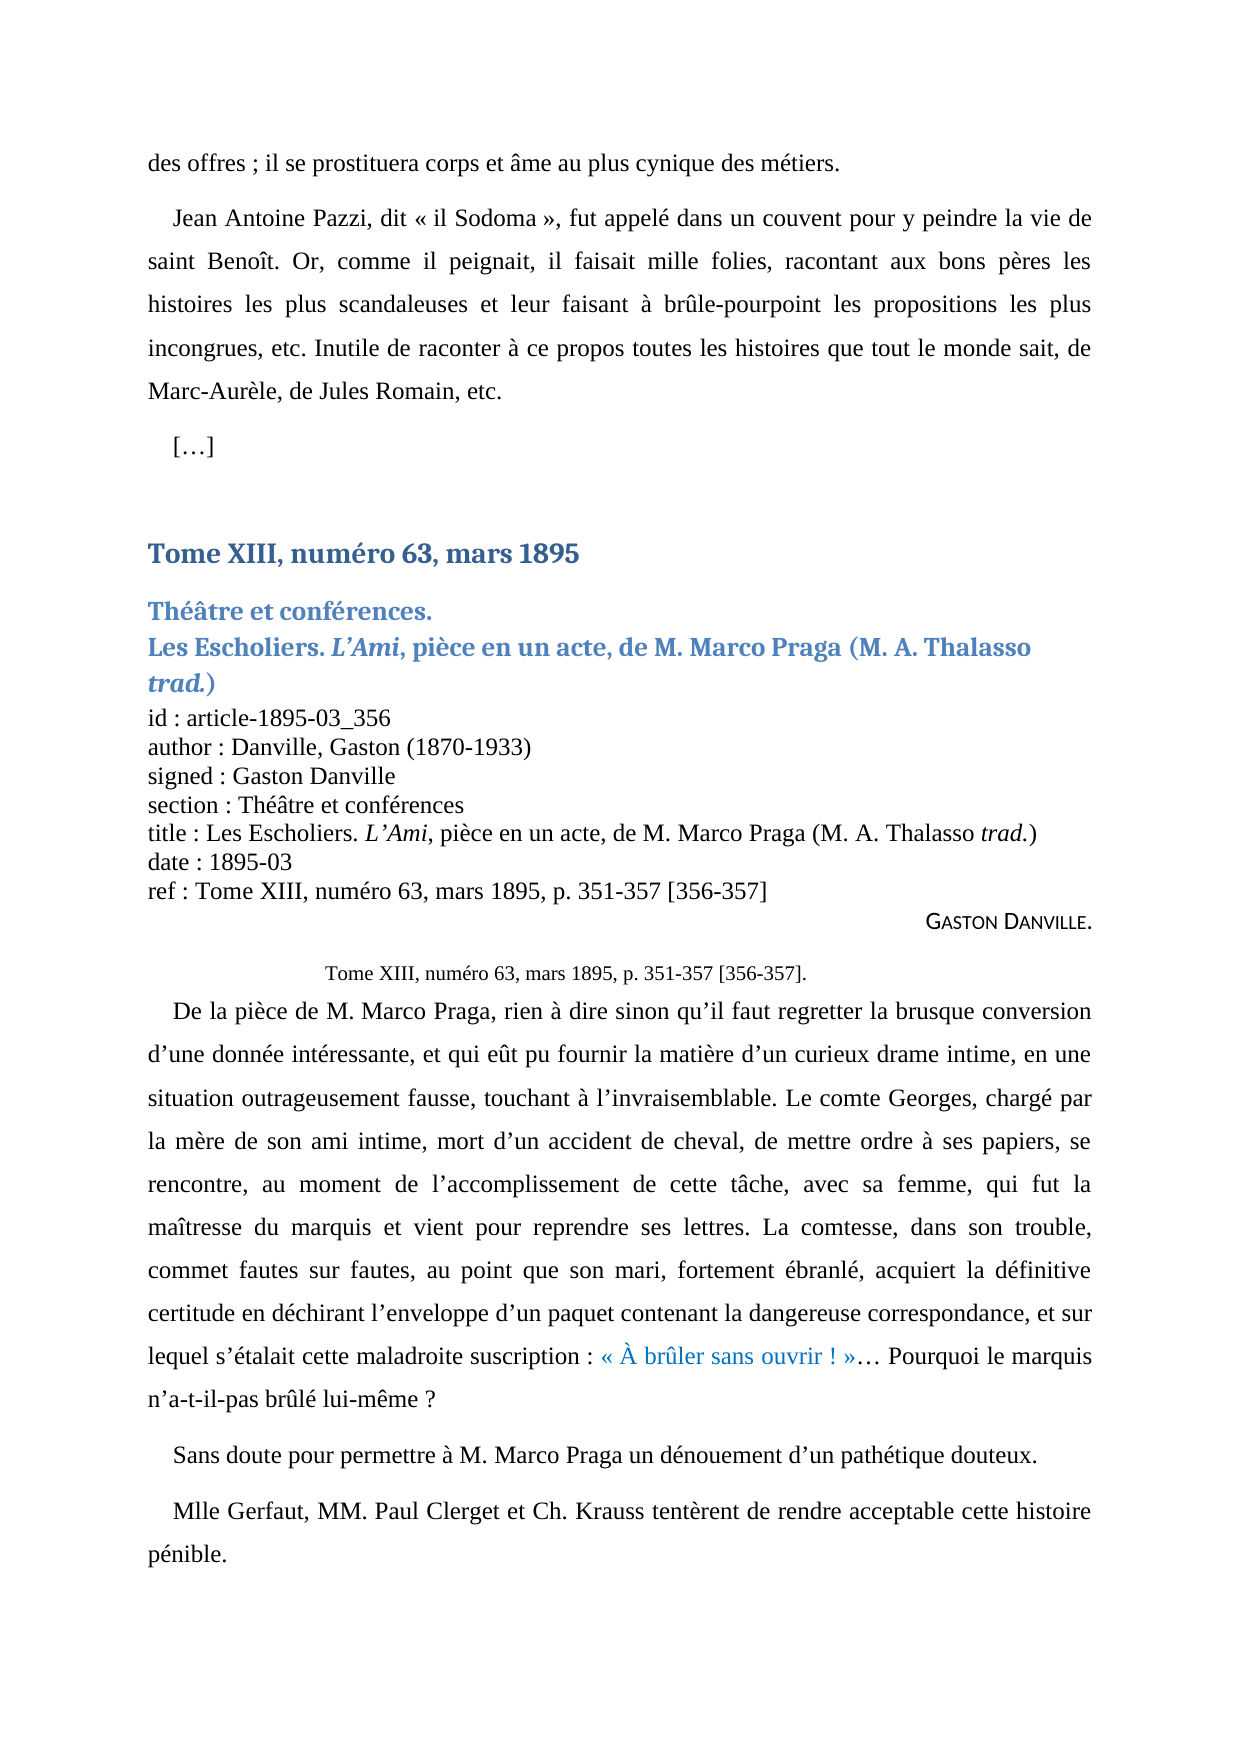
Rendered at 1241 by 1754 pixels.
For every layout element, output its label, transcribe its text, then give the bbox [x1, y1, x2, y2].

text section : Théâtre et conférences [148, 790, 1093, 818]
text Gaston Danville. [148, 905, 1093, 935]
text De la pièce de M. Marco Praga, rien à dire sinon qu’il faut regretter la brusque conversion d’une donnée intéressante, et qui eût pu fournir la matière d’un curieux drame intime, en une situation outrageusement fausse, touchant à l’invraisemblable. Le comte Georges, chargé par la mère de son ami intime, mort d’un accident de cheval, de mettre ordre à ses papiers, se rencontre, au moment de l’accomplissement de cette tâche, avec sa femme, qui fut la maîtresse du marquis et vient pour reprendre ses lettres. La comtesse, dans son trouble, commet fautes sur fautes, au point que son mari, fortement ébranlé, acquiert la définitive certitude en déchirant l’enveloppe d’un paquet contenant la dangereuse correspondance, et sur lequel s’étalait cette maladroite suscription : « À brûler sans ouvrir ! »… Pourquoi le marquis n’a-t-il-pas brûlé lui-même ? [148, 996, 1093, 1413]
subtitle Tome XIII, numéro 63, mars 1895 [148, 537, 1093, 571]
text title : Les Escholiers. L’Ami, pièce en un acte, de M. Marco Praga (M. A. Thalasso trad.) [148, 818, 1093, 847]
text des offres ; il se prostituera corps et âme au plus cynique des métiers. [148, 148, 1093, 176]
text date : 1895-03 [148, 847, 1093, 876]
text author : Danville, Gaston (1870-1933) [148, 732, 1093, 761]
text Jean Antoine Pazzi, dit « il Sodoma », fut appelé dans un couvent pour y peindre la vie de saint Benoît. Or, comme il peignait, il faisait mille folies, racontant aux bons pères les histoires les plus scandaleuses et leur faisant à brûle-pourpoint les propositions les plus incongrues, etc. Inutile de raconter à ce propos toutes les histoires que tout le monde sait, de Marc-Aurèle, de Jules Romain, etc. [148, 203, 1093, 404]
text Sans doute pour permettre à M. Marco Praga un dénouement d’un pathétique douteux. [148, 1440, 1093, 1469]
text id : article-1895-03_356 [148, 703, 1093, 732]
subtitle Théâtre et conférences. Les Escholiers. L’Ami, pièce en un acte, de M. Marco Praga (M. A. Thalasso trad.) [148, 596, 1093, 699]
text Tome XIII, numéro 63, mars 1895, p. 351-357 [356-357]. [325, 961, 1093, 985]
text […] [148, 431, 1093, 460]
text ref : Tome XIII, numéro 63, mars 1895, p. 351-357 [356-357] [148, 876, 1093, 905]
text Mlle Gerfaut, MM. Paul Clerget et Ch. Krauss tentèrent de rendre acceptable cette histoire pénible. [148, 1496, 1093, 1568]
text signed : Gaston Danville [148, 761, 1093, 790]
